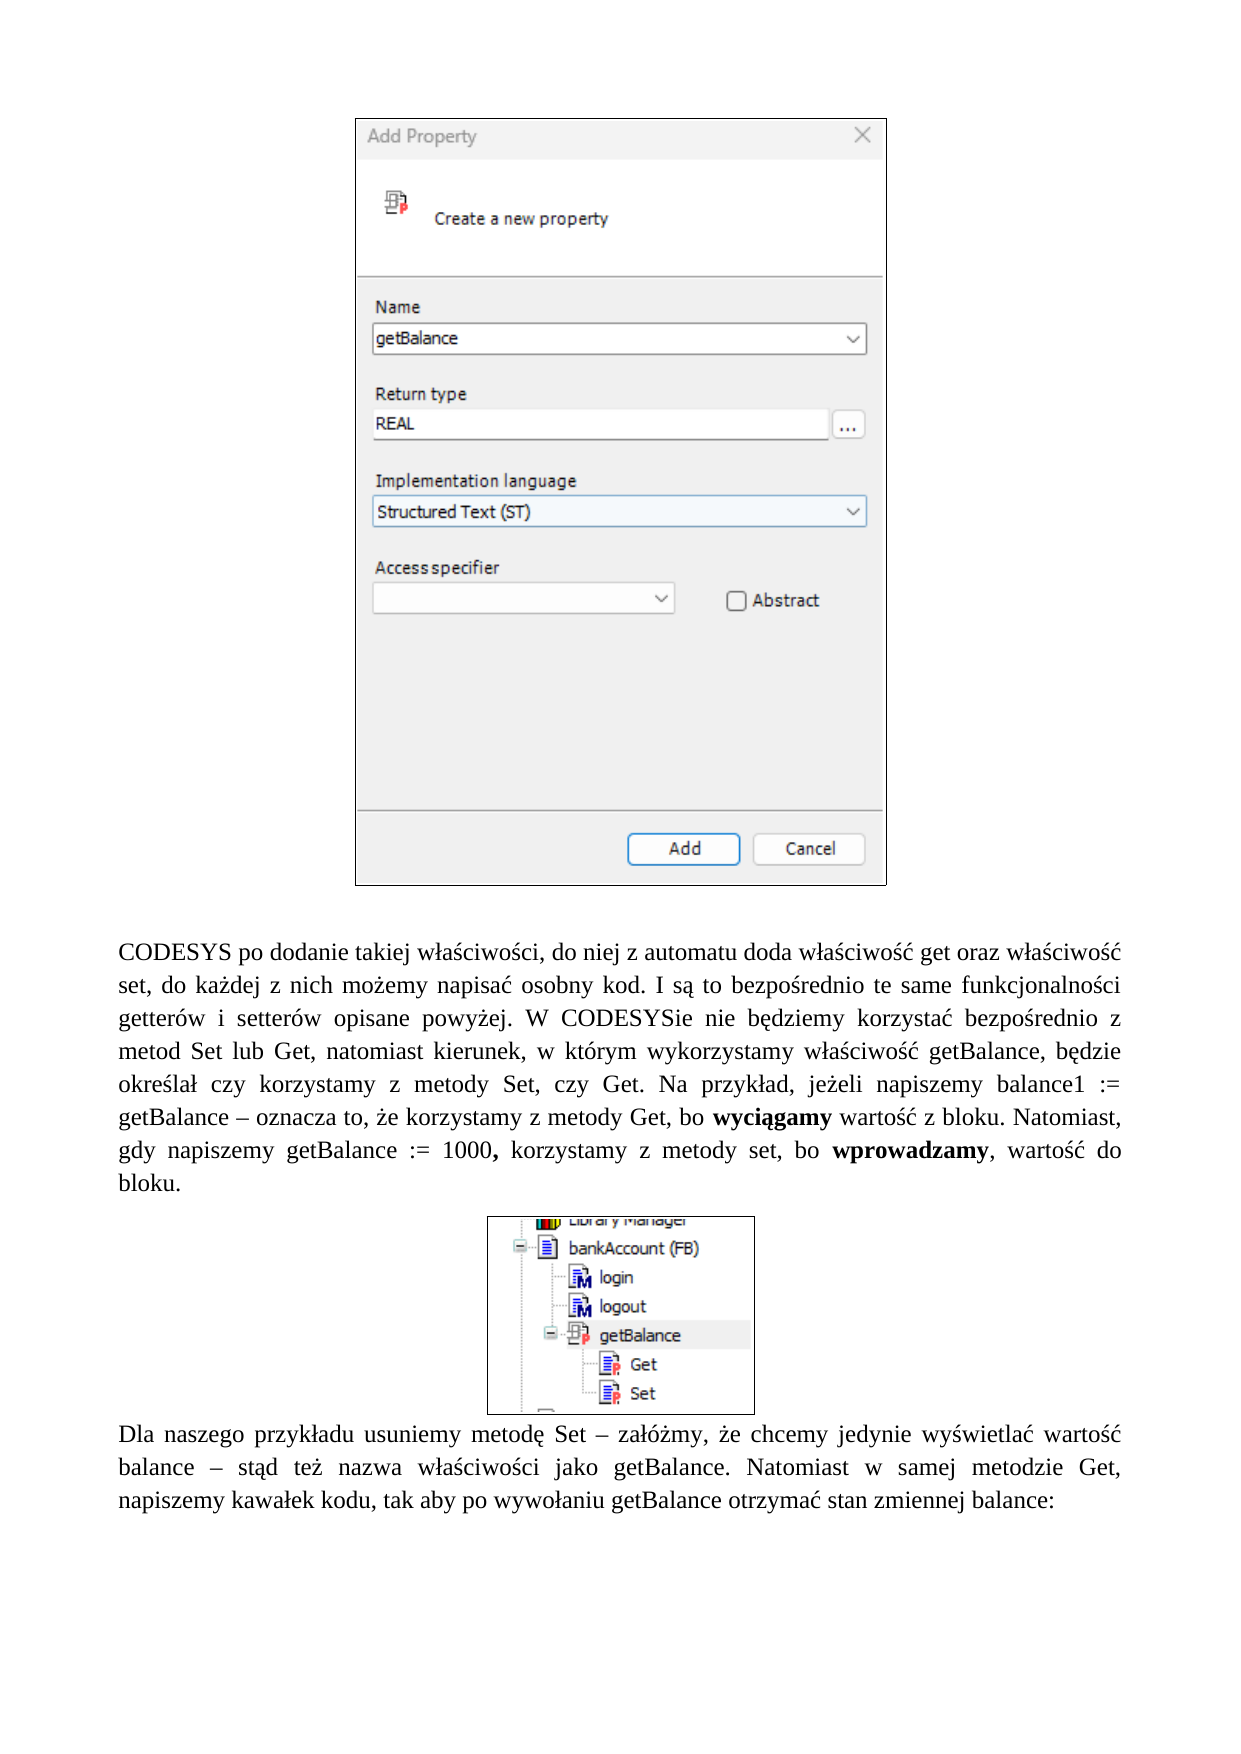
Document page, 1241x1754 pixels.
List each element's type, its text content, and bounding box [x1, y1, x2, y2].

picture [357, 121, 883, 883]
picture [489, 1219, 751, 1412]
text Dla naszego przykładu usuniemy metodę Set – załóżmy, że chcemy jedynie wyświetlać wartość balance – stąd też nazwa właściwości jako getBalance. Natomiast w samej metodzie Get, napiszemy kawałek kodu, tak aby po wywołaniu getBalance otrzymać stan zmiennej balance: [118, 1216, 1122, 1513]
text CODESYS po dodanie takiej właściwości, do niej z automatu doda właściwość get oraz właściwość set, do każdej z nich możemy napisać osobny kod. I są to bezpośrednio te same funkcjonalności getterów i setterów opisane powyżej. W CODESYSie nie będziemy korzystać bezpośrednio z metod Set lub Get, natomiast kierunek, w którym wykorzystamy właściwość getBalance, będzie określał czy korzystamy z metody Set, czy Get. Na przykład, jeżeli napiszemy balance1 := getBalance – oznacza to, że korzystamy z metody Get, bo wyciągamy wartość z bloku. Natomiast, gdy napiszemy getBalance := 1000, korzystamy z metody set, bo wprowadzamy, wartość do bloku. [118, 937, 1122, 1197]
